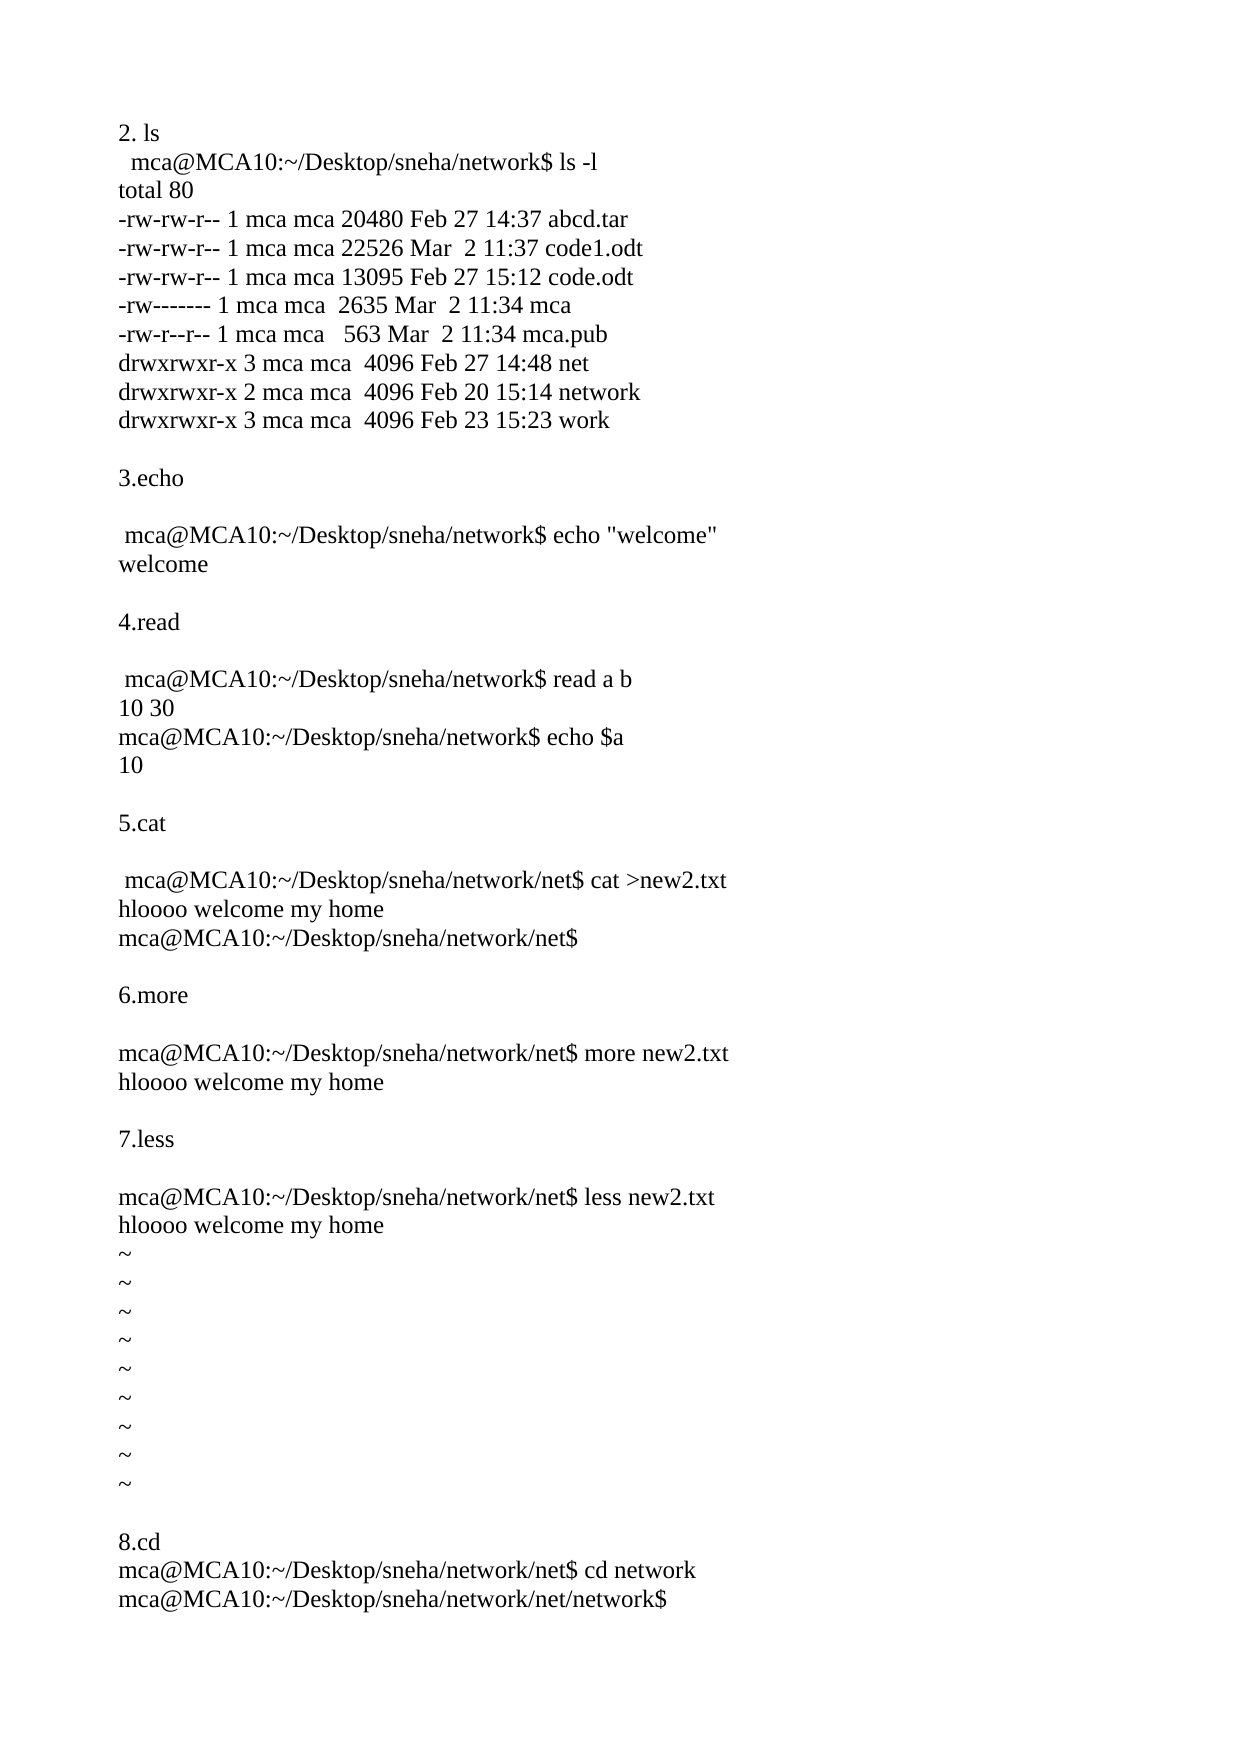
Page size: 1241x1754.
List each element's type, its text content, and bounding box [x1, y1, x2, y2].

text hloooo welcome my home [118, 1067, 1122, 1096]
text mca@MCA10:~/Desktop/sneha/network/net$ [118, 923, 1122, 952]
text mca@MCA10:~/Desktop/sneha/network$ echo "welcome" [118, 521, 1122, 549]
text 3.echo [118, 463, 1122, 492]
text 7.less [118, 1124, 1122, 1153]
text drwxrwxr-x 3 mca mca 4096 Feb 27 14:48 net [118, 348, 1122, 377]
text ~ [118, 1441, 1122, 1469]
text mca@MCA10:~/Desktop/sneha/network/net$ more new2.txt [118, 1038, 1122, 1067]
text mca@MCA10:~/Desktop/sneha/network/net$ less new2.txt [118, 1182, 1122, 1211]
text ~ [118, 1326, 1122, 1354]
text 10 30 [118, 693, 1122, 722]
text 2. ls [118, 118, 1122, 147]
text 8.cd [118, 1527, 1122, 1556]
text mca@MCA10:~/Desktop/sneha/network$ read a b [118, 664, 1122, 693]
text ~ [118, 1412, 1122, 1441]
text mca@MCA10:~/Desktop/sneha/network/net$ cat >new2.txt [118, 866, 1122, 894]
text total 80 [118, 176, 1122, 204]
text -rw-r--r-- 1 mca mca 563 Mar 2 11:34 mca.pub [118, 319, 1122, 348]
text -rw------- 1 mca mca 2635 Mar 2 11:34 mca [118, 291, 1122, 319]
text drwxrwxr-x 2 mca mca 4096 Feb 20 15:14 network [118, 377, 1122, 406]
text mca@MCA10:~/Desktop/sneha/network$ ls -l [118, 147, 1122, 176]
text drwxrwxr-x 3 mca mca 4096 Feb 23 15:23 work [118, 406, 1122, 434]
text mca@MCA10:~/Desktop/sneha/network/net/network$ [118, 1584, 1122, 1613]
text -rw-rw-r-- 1 mca mca 13095 Feb 27 15:12 code.odt [118, 262, 1122, 291]
text mca@MCA10:~/Desktop/sneha/network$ echo $a [118, 722, 1122, 751]
text 5.cat [118, 808, 1122, 837]
text hloooo welcome my home [118, 894, 1122, 923]
text ~ [118, 1354, 1122, 1383]
text 6.more [118, 981, 1122, 1009]
text ~ [118, 1239, 1122, 1268]
text welcome [118, 549, 1122, 578]
text -rw-rw-r-- 1 mca mca 20480 Feb 27 14:37 abcd.tar [118, 204, 1122, 233]
text ~ [118, 1469, 1122, 1498]
text ~ [118, 1383, 1122, 1412]
text mca@MCA10:~/Desktop/sneha/network/net$ cd network [118, 1556, 1122, 1584]
text 4.read [118, 607, 1122, 636]
text ~ [118, 1297, 1122, 1326]
text hloooo welcome my home [118, 1211, 1122, 1239]
text 10 [118, 751, 1122, 779]
text ~ [118, 1268, 1122, 1297]
text -rw-rw-r-- 1 mca mca 22526 Mar 2 11:37 code1.odt [118, 233, 1122, 262]
